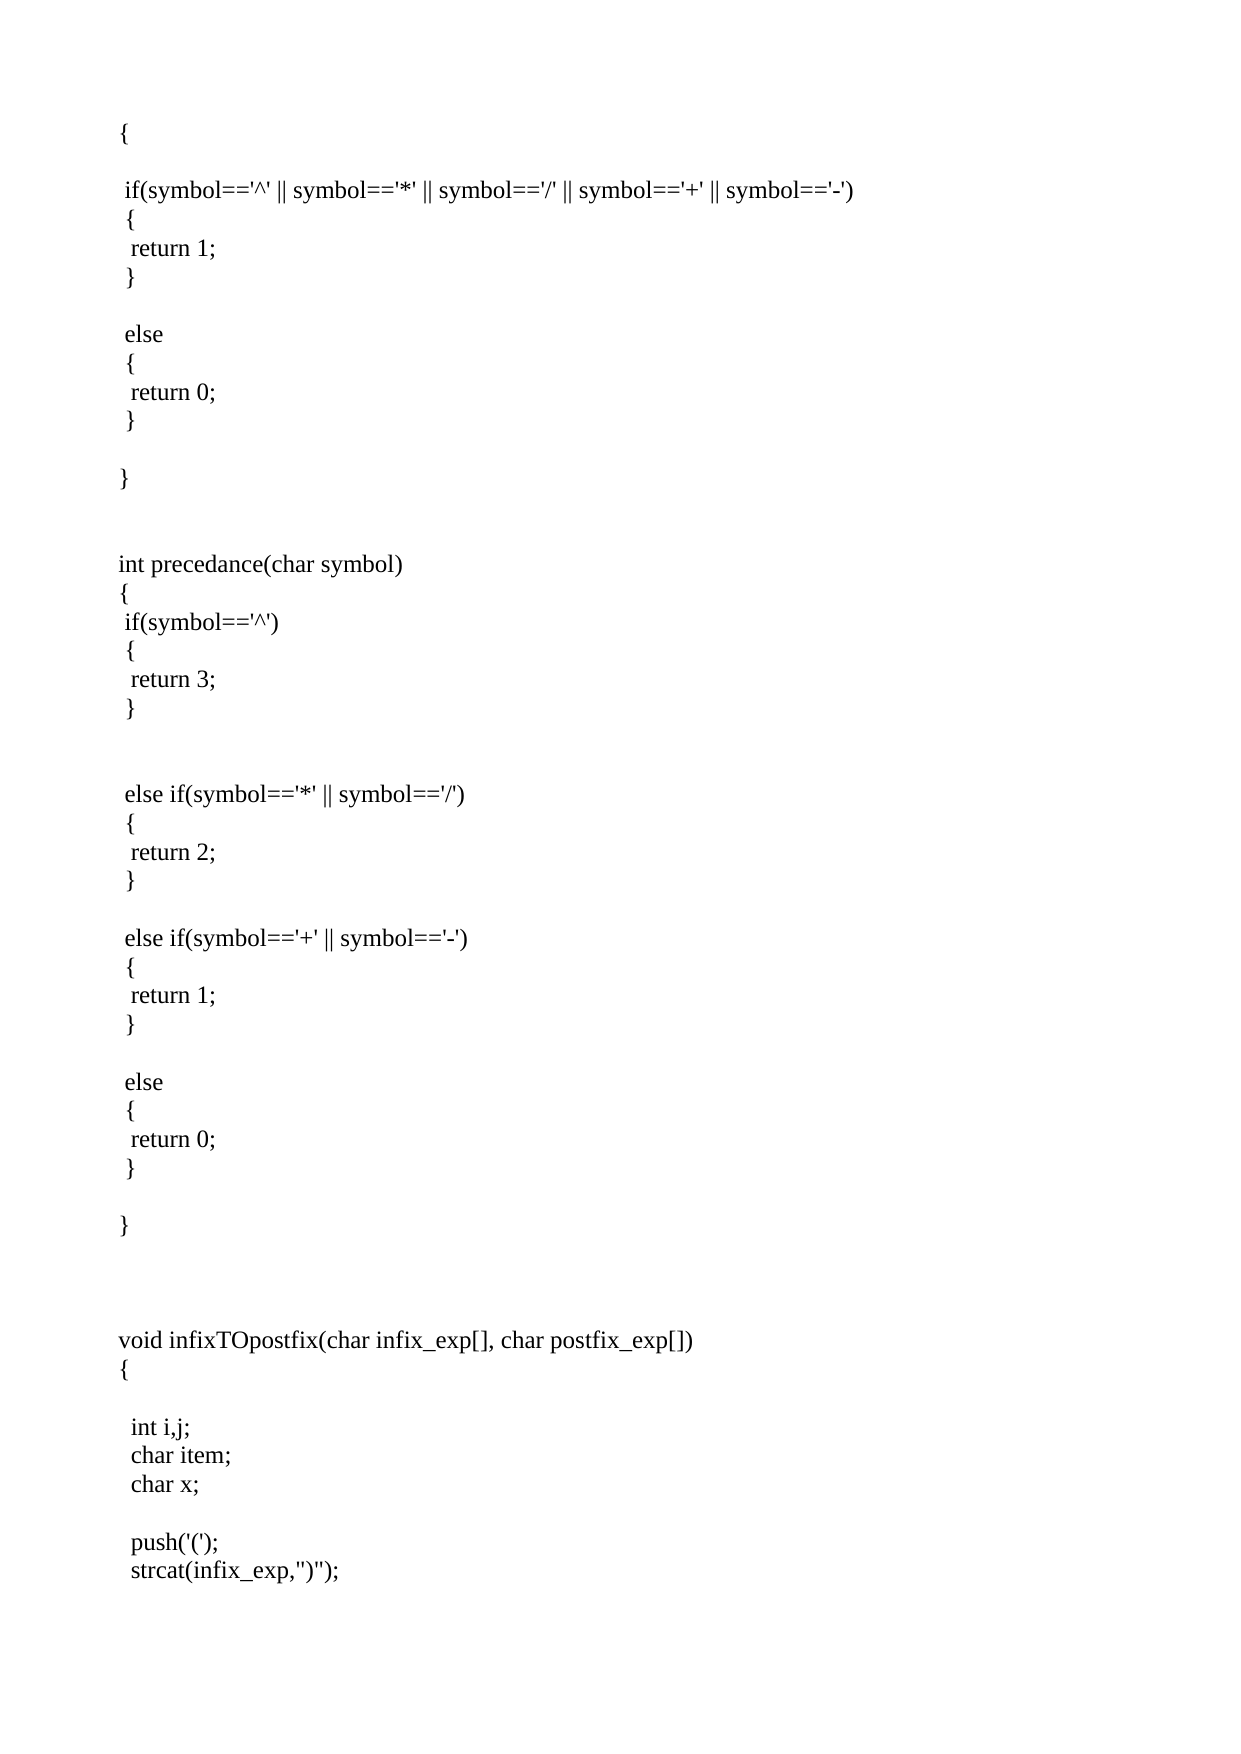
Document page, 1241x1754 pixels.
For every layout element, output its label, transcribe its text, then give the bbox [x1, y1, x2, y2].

text } [118, 406, 1122, 434]
text { [118, 1354, 1122, 1383]
text } [118, 1009, 1122, 1038]
text } [118, 866, 1122, 894]
text } [118, 1153, 1122, 1182]
text { [118, 118, 1122, 147]
text { [118, 204, 1122, 233]
text if(symbol=='^' || symbol=='*' || symbol=='/' || symbol=='+' || symbol=='-') [118, 176, 1122, 204]
text } [118, 463, 1122, 492]
text if(symbol=='^') [118, 607, 1122, 636]
text else [118, 1067, 1122, 1096]
text { [118, 1096, 1122, 1124]
text { [118, 578, 1122, 607]
text return 1; [118, 981, 1122, 1009]
text } [118, 693, 1122, 722]
text else if(symbol=='*' || symbol=='/') [118, 779, 1122, 808]
text } [118, 262, 1122, 291]
text int precedance(char symbol) [118, 549, 1122, 578]
text { [118, 348, 1122, 377]
text push('('); [118, 1527, 1122, 1556]
text char item; [118, 1441, 1122, 1469]
text void infixTOpostfix(char infix_exp[], char postfix_exp[]) [118, 1326, 1122, 1354]
text return 0; [118, 377, 1122, 406]
text return 2; [118, 837, 1122, 866]
text { [118, 952, 1122, 981]
text { [118, 636, 1122, 664]
text return 0; [118, 1124, 1122, 1153]
text strcat(infix_exp,")"); [118, 1556, 1122, 1584]
text { [118, 808, 1122, 837]
text else [118, 319, 1122, 348]
text } [118, 1211, 1122, 1239]
text else if(symbol=='+' || symbol=='-') [118, 923, 1122, 952]
text return 3; [118, 664, 1122, 693]
text int i,j; [118, 1412, 1122, 1441]
text char x; [118, 1469, 1122, 1498]
text return 1; [118, 233, 1122, 262]
